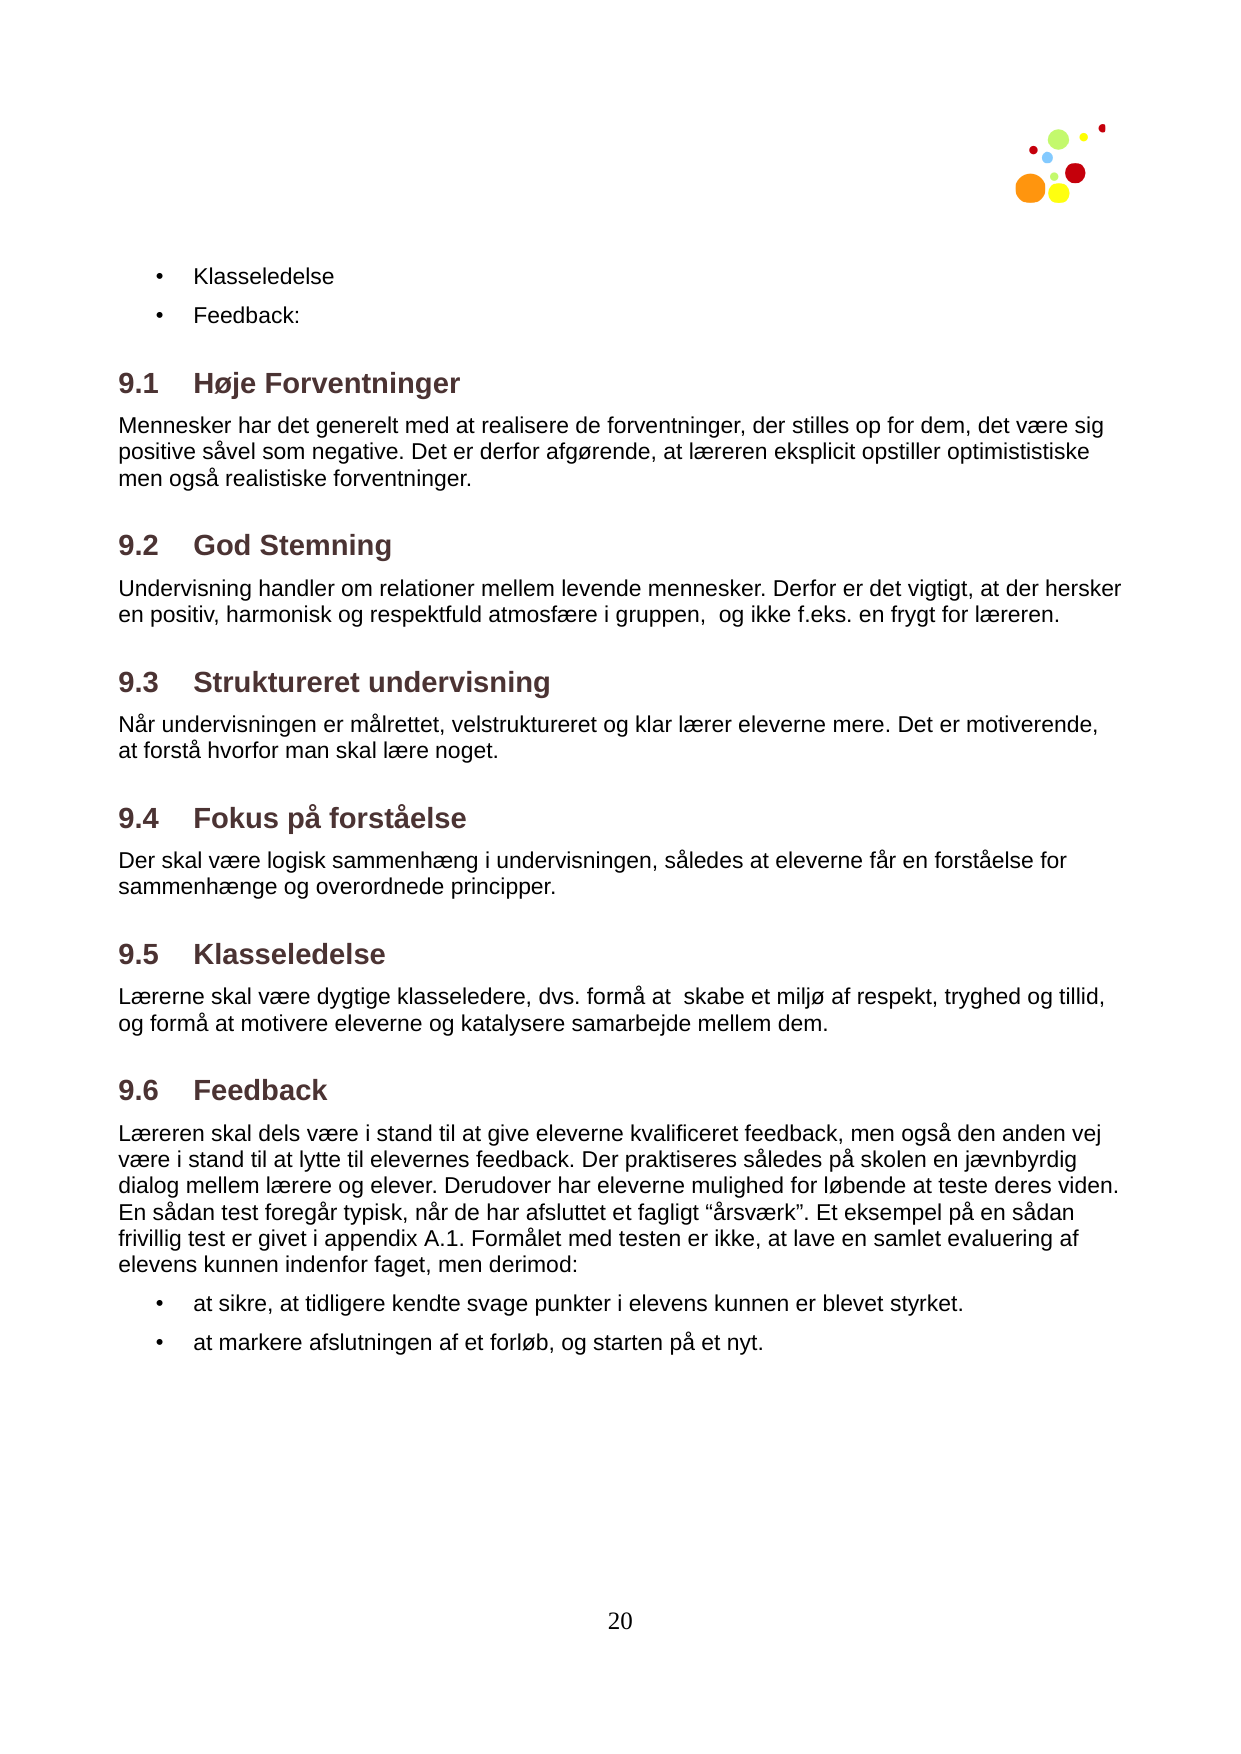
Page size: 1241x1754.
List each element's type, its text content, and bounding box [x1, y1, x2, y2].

list at markere afslutningen af et forløb, og starten på et nyt. [156, 1329, 1122, 1355]
list at sikre, at tidligere kendte svage punkter i elevens kunnen er blevet styrket. [156, 1290, 1122, 1316]
picture [1015, 124, 1106, 203]
subtitle Høje Forventninger [118, 366, 1122, 399]
subtitle God Stemning [118, 528, 1122, 562]
text Lærerne skal være dygtige klasseledere, dvs. formå at skabe et miljø af respekt, tryghed og tillid, og formå at motivere eleverne og katalysere samarbejde mellem dem. [118, 983, 1122, 1036]
text Læreren skal dels være i stand til at give eleverne kvalificeret feedback, men også den anden vej være i stand til at lytte til elevernes feedback. Der praktiseres således på skolen en jævnbyrdig dialog mellem lærere og elever. Derudover har eleverne mulighed for løbende at teste deres viden. En sådan test foregår typisk, når de har afsluttet et fagligt “årsværk”. Et eksempel på en sådan frivillig test er givet i appendix A.1. Formålet med testen er ikke, at lave en samlet evaluering af elevens kunnen indenfor faget, men derimod: [118, 1119, 1122, 1278]
subtitle Klasseledelse [118, 937, 1122, 971]
subtitle Fokus på forståelse [118, 801, 1122, 834]
subtitle Struktureret undervisning [118, 665, 1122, 698]
subtitle Feedback [118, 1073, 1122, 1107]
text Mennesker har det generelt med at realisere de forventninger, der stilles op for dem, det være sig positive såvel som negative. Det er derfor afgørende, at læreren eksplicit opstiller optimististiske men også realistiske forventninger. [118, 412, 1122, 491]
text Når undervisningen er målrettet, velstruktureret og klar lærer eleverne mere. Det er motiverende, at forstå hvorfor man skal lære noget. [118, 711, 1122, 763]
text Der skal være logisk sammenhæng i undervisningen, således at eleverne får en forståelse for sammenhænge og overordnede principper. [118, 847, 1122, 900]
list Feedback: [156, 302, 1122, 328]
text Undervisning handler om relationer mellem levende mennesker. Derfor er det vigtigt, at der hersker en positiv, harmonisk og respektfuld atmosfære i gruppen, og ikke f.eks. en frygt for læreren. [118, 574, 1122, 627]
list Klasseledelse [156, 263, 1122, 289]
